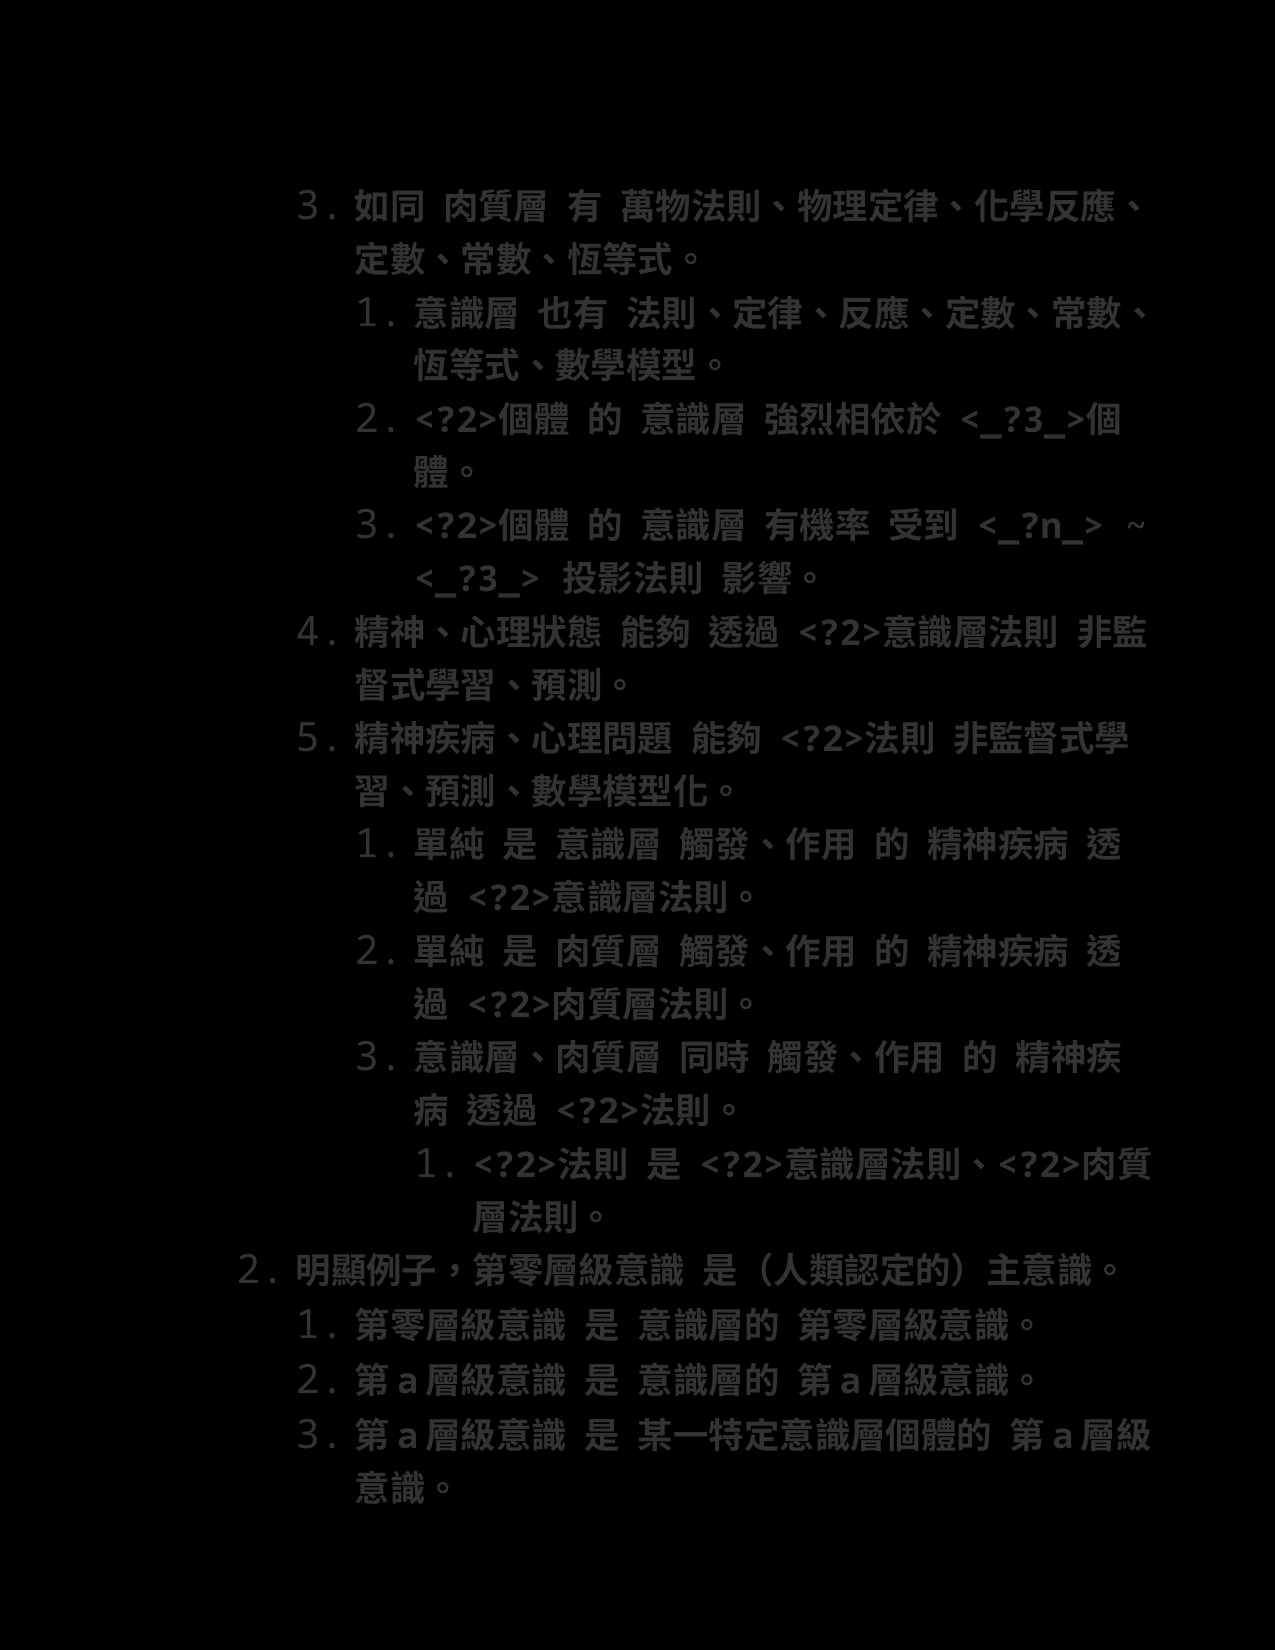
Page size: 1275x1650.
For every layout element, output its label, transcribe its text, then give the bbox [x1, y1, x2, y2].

list <?2>個體 的 意識層 有機率 受到 <_?n_> ~ <_?3_> 投影法則 影響。 [354, 495, 1157, 602]
list <?2>個體 的 意識層 強烈相依於 <_?3_>個體。 [354, 389, 1157, 495]
list 第a層級意識 是 某一特定意識層個體的 第a層級意識。 [295, 1406, 1157, 1512]
list 精神、心理狀態 能夠 透過 <?2>意識層法則 非監督式學習、預測。 [295, 602, 1157, 708]
list 精神疾病、心理問題 能夠 <?2>法則 非監督式學習、預測、數學模型化。 [295, 708, 1157, 814]
list 第a層級意識 是 意識層的 第a層級意識。 [295, 1351, 1157, 1406]
list 單純 是 肉質層 觸發、作用 的 精神疾病 透過 <?2>肉質層法則。 [354, 921, 1157, 1027]
list 意識層 也有 法則、定律、反應、定數、常數、恆等式、數學模型。 [354, 283, 1157, 389]
list 如同 肉質層 有 萬物法則、物理定律、化學反應、定數、常數、恆等式。 [295, 176, 1157, 283]
list 意識層、肉質層 同時 觸發、作用 的 精神疾病 透過 <?2>法則。 [354, 1027, 1157, 1134]
list <?2>法則 是 <?2>意識層法則、<?2>肉質層法則。 [413, 1134, 1157, 1240]
list 明顯例子，第零層級意識 是（人類認定的）主意識。 [236, 1240, 1157, 1295]
list 第零層級意識 是 意識層的 第零層級意識。 [295, 1295, 1157, 1351]
list 單純 是 意識層 觸發、作用 的 精神疾病 透過 <?2>意識層法則。 [354, 814, 1157, 921]
